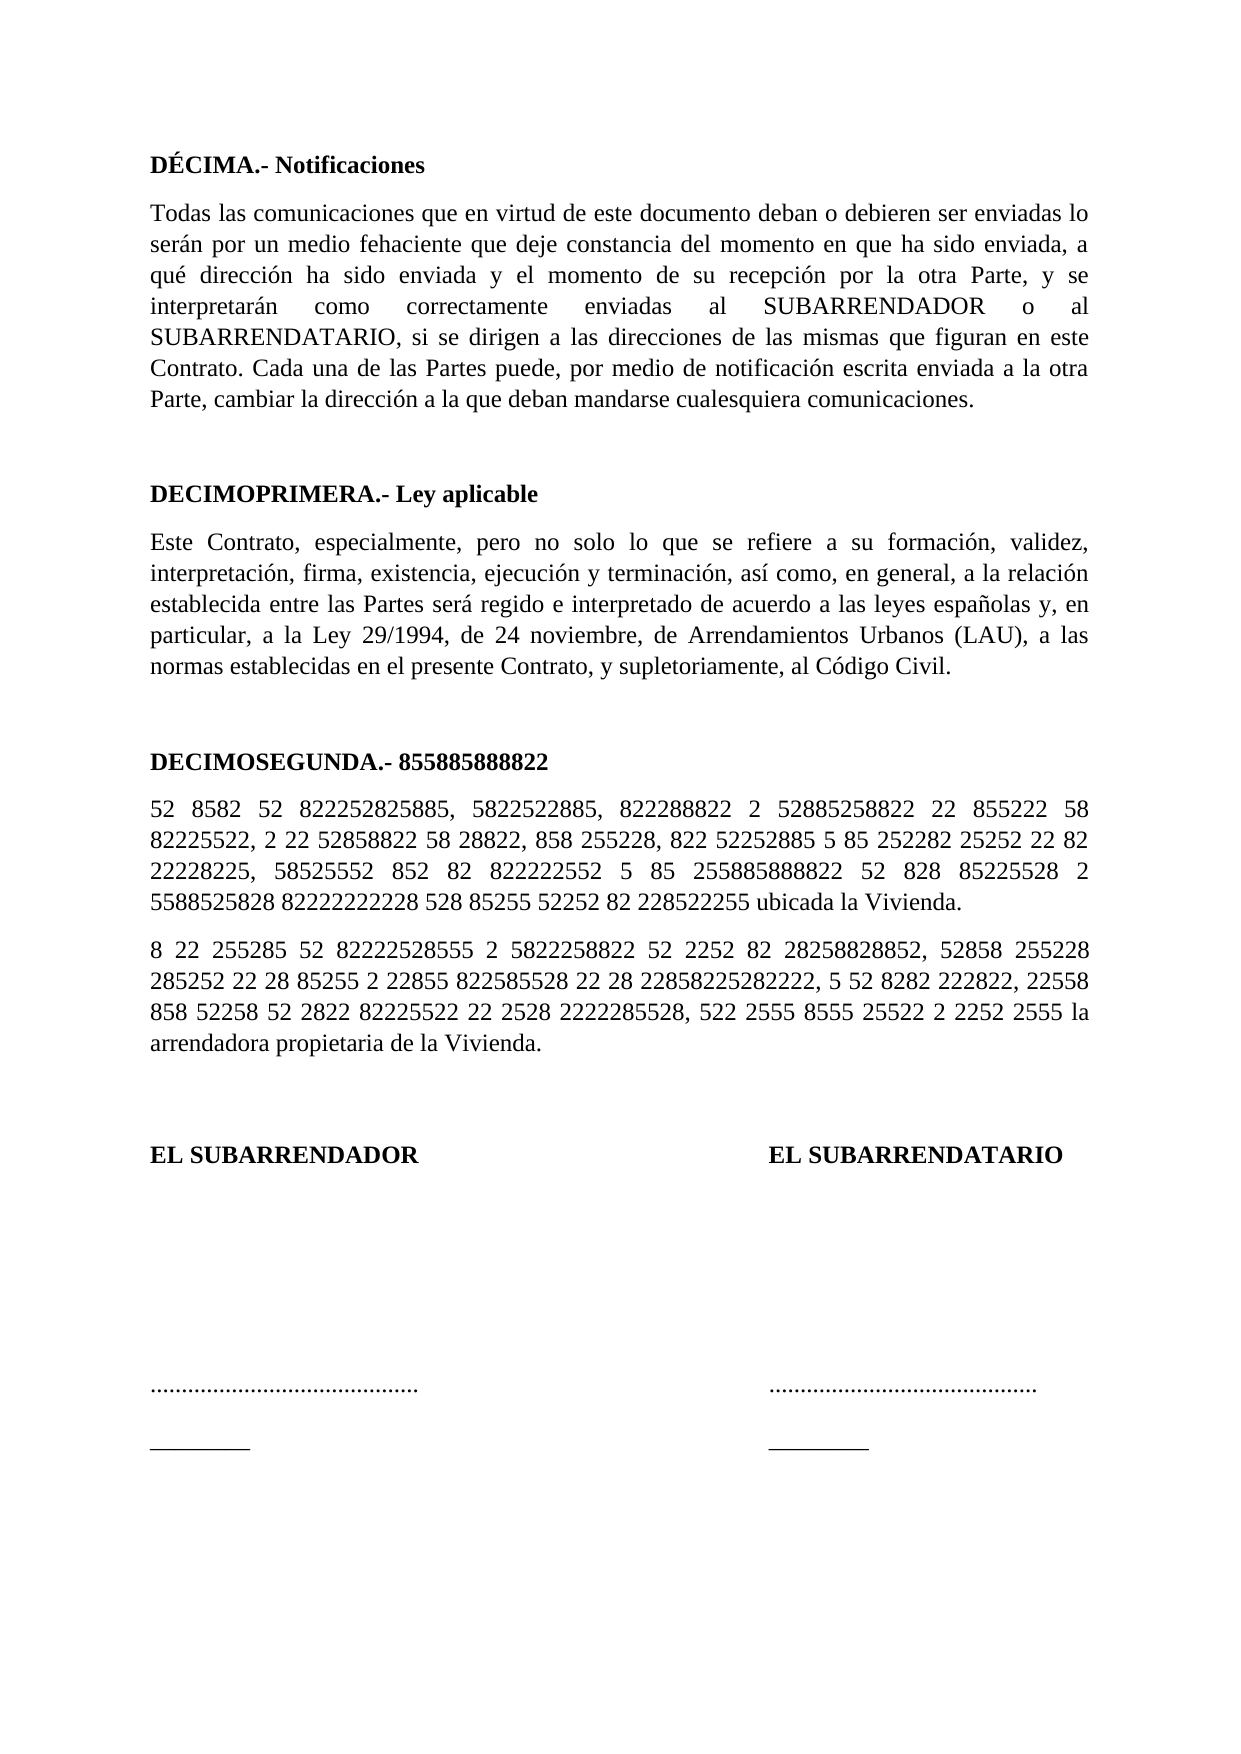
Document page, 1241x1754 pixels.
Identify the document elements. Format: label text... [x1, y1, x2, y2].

text DECIMOPRIMERA.- Ley aplicable [150, 479, 1090, 508]
text EL SUBARRENDADOR EL SUBARRENDATARIO [150, 1139, 1090, 1169]
text Este Contrato, especialmente, pero no solo lo que se refiere a su formación, validez, interpretación, firma, existencia, ejecución y terminación, así como, en general, a la relación establecida entre las Partes será regido e interpretado de acuerdo a las leyes españolas y, en particular, a la Ley 29/1994, de 24 noviembre, de Arrendamientos Urbanos (LAU), a las normas establecidas en el presente Contrato, y supletoriamente, al Código Civil. [150, 527, 1090, 680]
text DECIMOSEGUNDA.- 855885888822 [150, 747, 1090, 775]
text 8 22 255285 52 82222528555 2 5822258822 52 2252 82 28258828852, 52858 255228 285252 22 28 85255 2 22855 822585528 22 28 22858225282222, 5 52 8282 222822, 22558 858 52258 52 2822 82225522 22 2528 2222285528, 522 2555 8555 25522 2 2252 2555 la arrendadora propietaria de la Vivienda. [150, 935, 1090, 1057]
text ________ ________ [150, 1423, 1090, 1453]
text Todas las comunicaciones que en virtud de este documento deban o debieren ser enviadas lo serán por un medio fehaciente que deje constancia del momento en que ha sido enviada, a qué dirección ha sido enviada y el momento de su recepción por la otra Parte, y se interpretarán como correctamente enviadas al SUBARRENDADOR o al SUBARRENDATARIO, si se dirigen a las direcciones de las mismas que figuran en este Contrato. Cada una de las Partes puede, por medio de notificación escrita enviada a la otra Parte, cambiar la dirección a la que deban mandarse cualesquiera comunicaciones. [150, 198, 1090, 413]
text ........................................... ........................................... [150, 1279, 1090, 1398]
text DÉCIMA.- Notificaciones [150, 150, 1090, 179]
text 52 8582 52 822252825885, 5822522885, 822288822 2 52885258822 22 855222 58 82225522, 2 22 52858822 58 28822, 858 255228, 822 52252885 5 85 252282 25252 22 82 22228225, 58525552 852 82 822222552 5 85 255885888822 52 828 85225528 2 5588525828 82222222228 528 85255 52252 82 228522255 ubicada la Vivienda. [150, 794, 1090, 916]
